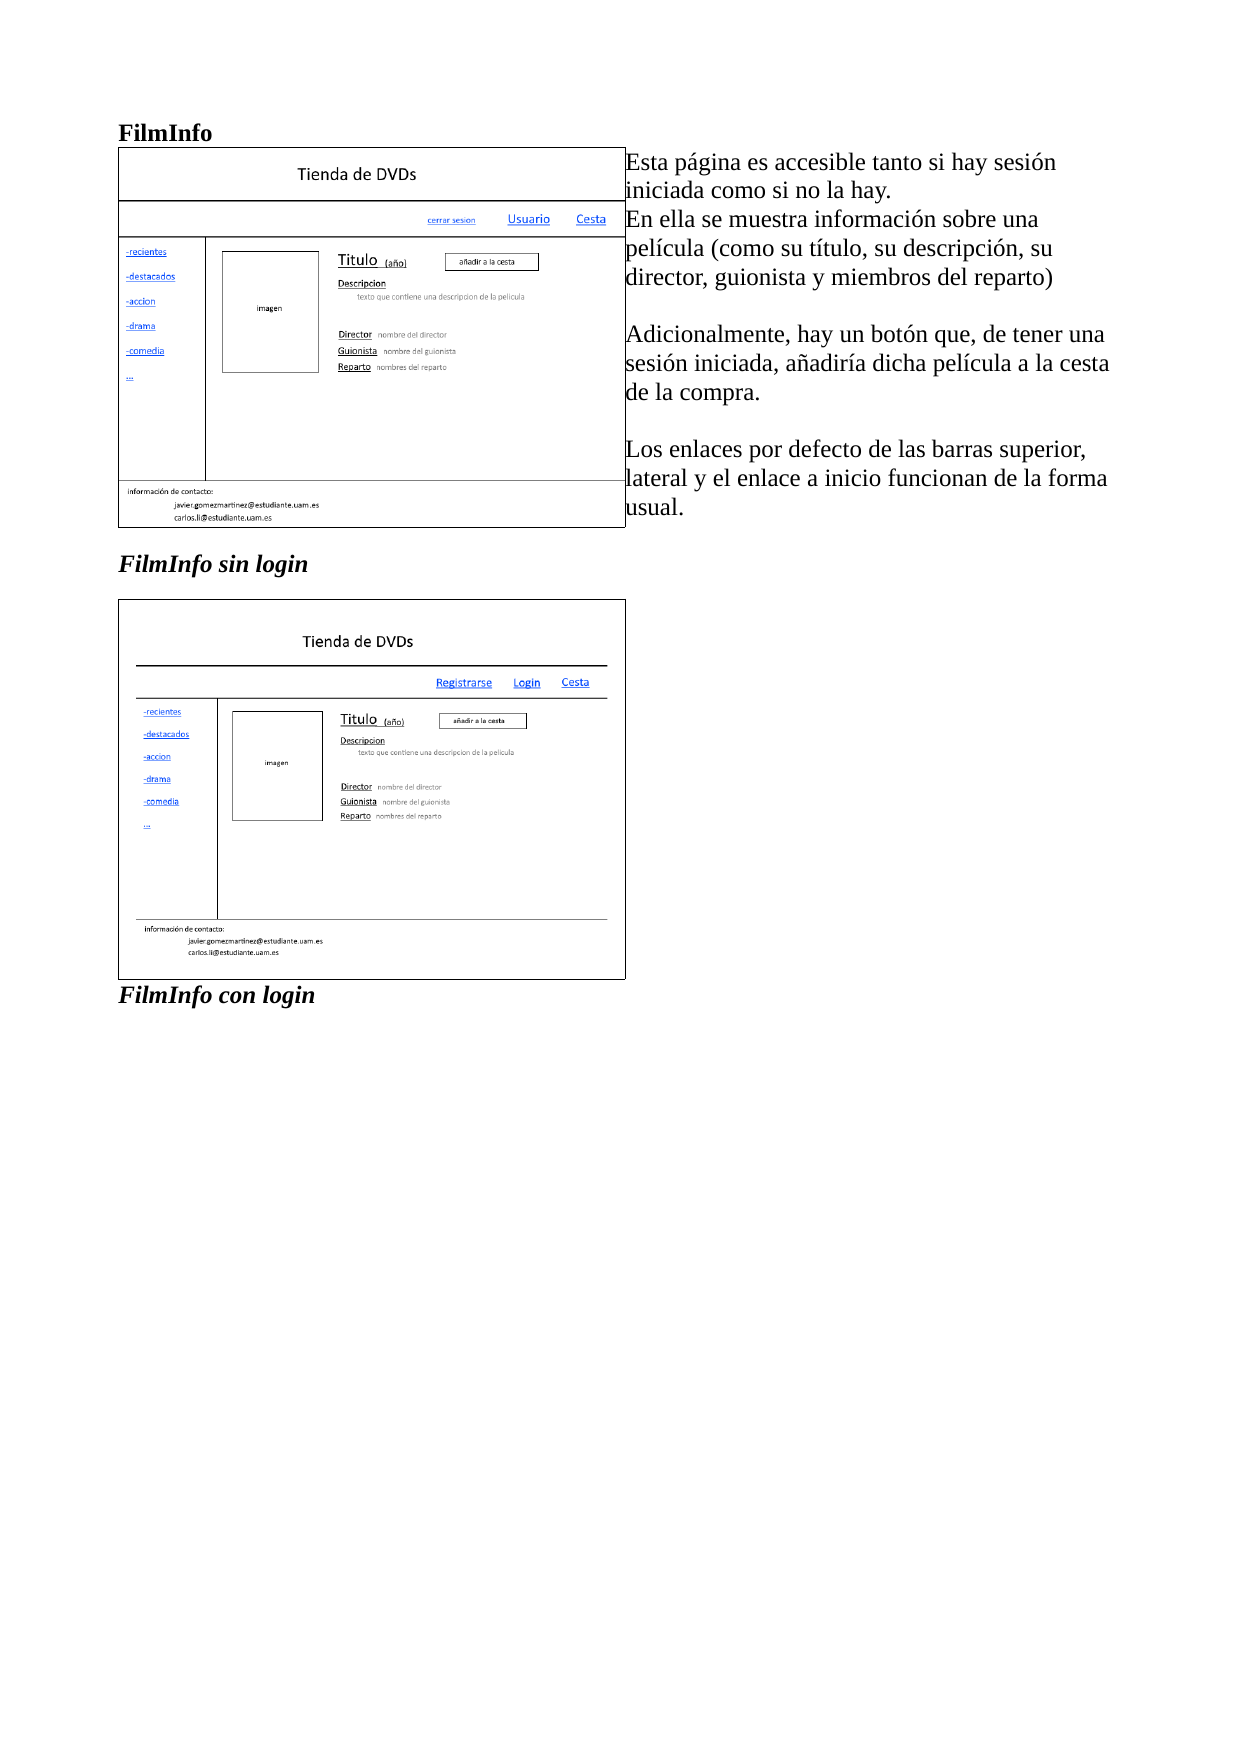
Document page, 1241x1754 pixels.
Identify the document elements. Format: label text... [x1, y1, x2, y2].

text FilmInfo [118, 118, 1122, 147]
text Esta página es accesible tanto si hay sesión iniciada como si no la hay. [626, 147, 1122, 204]
text En ella se muestra información sobre una película (como su título, su descripción, su director, guionista y miembros del reparto) [626, 204, 1122, 291]
text FilmInfo sin login [118, 549, 1122, 578]
picture [119, 148, 625, 527]
text FilmInfo con login [118, 981, 1122, 1009]
text Adicionalmente, hay un botón que, de tener una sesión iniciada, añadiría dicha película a la cesta de la compra. [626, 319, 1122, 406]
text Los enlaces por defecto de las barras superior, lateral y el enlace a inicio funcionan de la forma usual. [626, 434, 1122, 521]
picture [136, 616, 608, 961]
